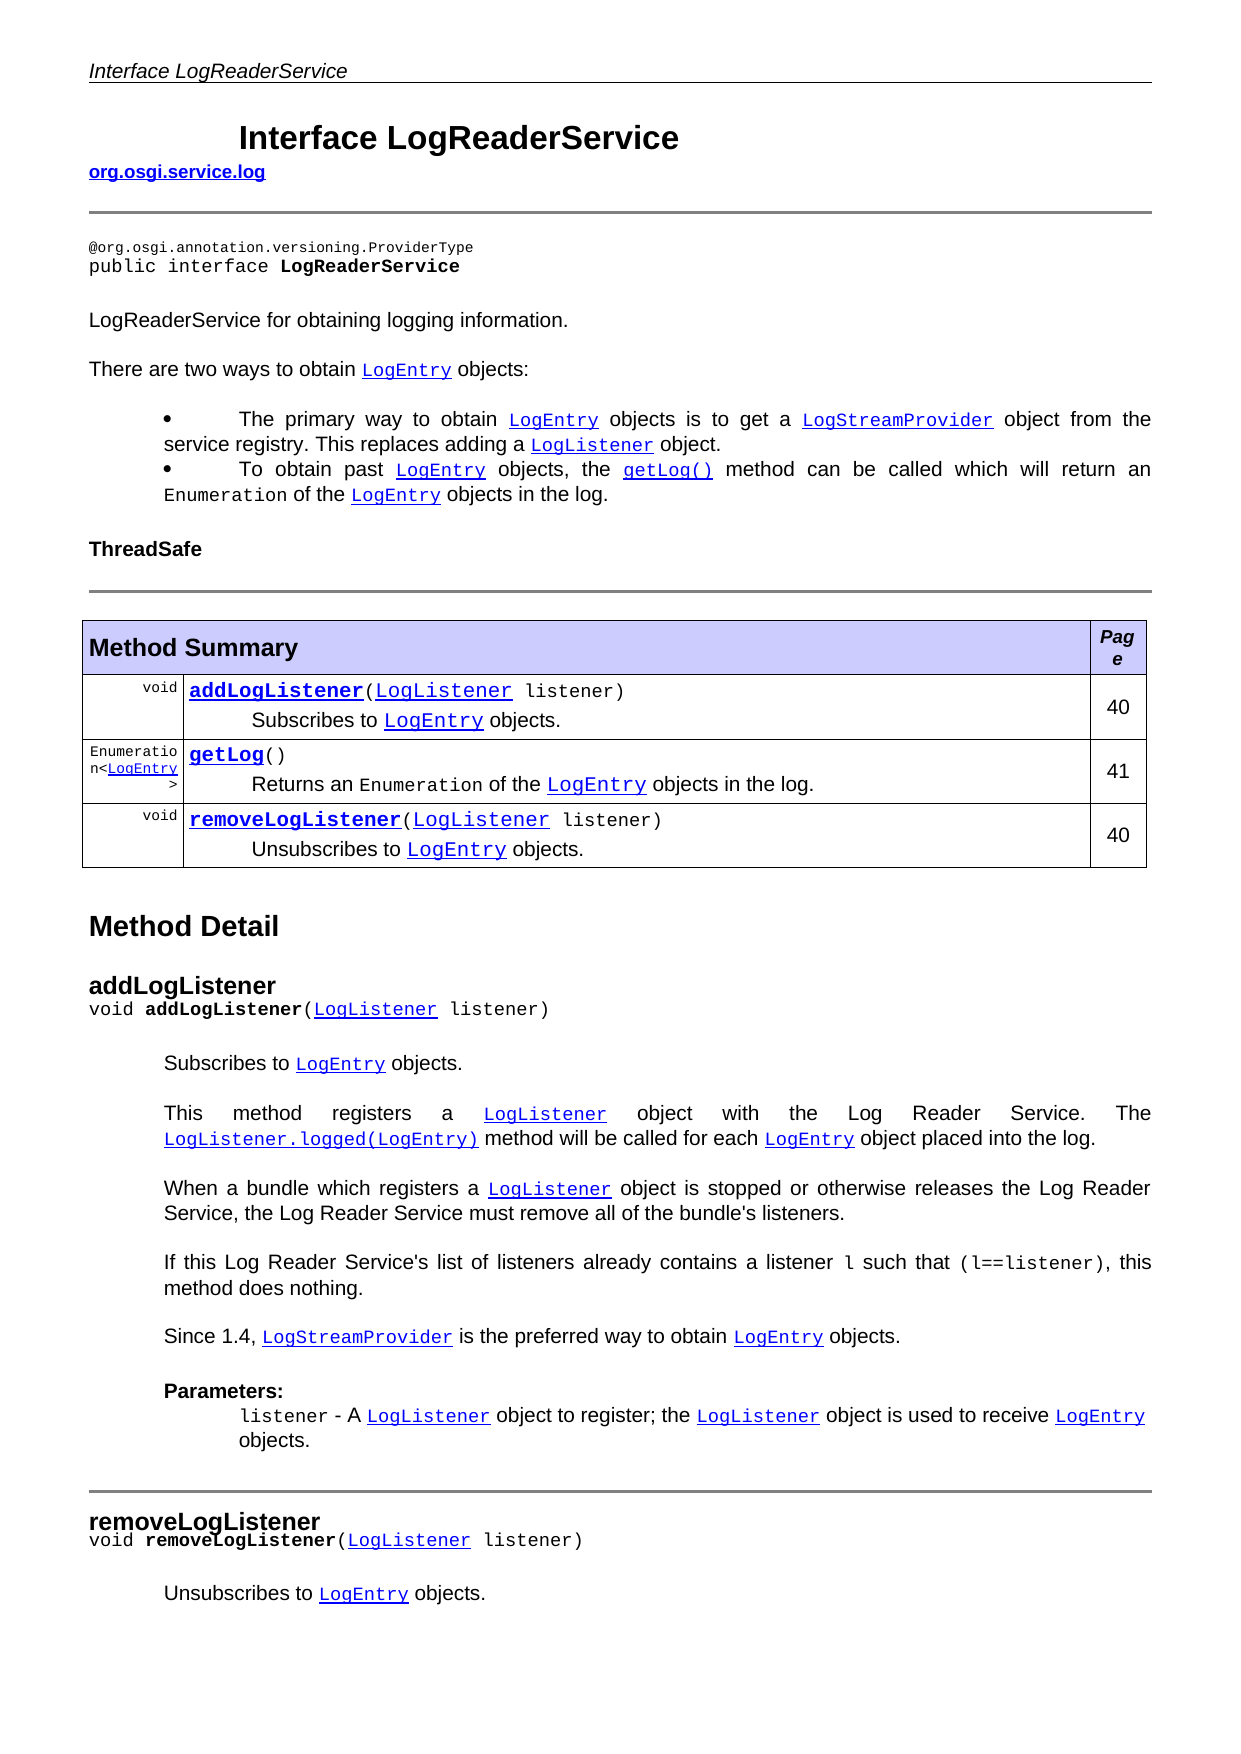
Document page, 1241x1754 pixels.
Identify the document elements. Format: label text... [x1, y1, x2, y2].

table_cell removeLogListener(LogListener listener) Unsubscribes to LogEntry objects. [184, 804, 1090, 867]
subtitle Interface LogReaderService [238, 118, 1152, 157]
table_cell 39 [1091, 804, 1146, 867]
table_cell getLog() Returns an Enumeration of the LogEntry objects in the log. [184, 740, 1090, 803]
text @org.osgi.annotation.versioning.ProviderType public interface LogReaderService [88, 240, 1152, 278]
subtitle removeLogListener [220, 1527, 1152, 1531]
text Subscribes to LogEntry objects. [163, 1050, 1152, 1076]
text LogReaderService for obtaining logging information. [88, 307, 1152, 331]
text Parameters: [163, 1379, 1152, 1403]
subtitle Method Detail [88, 909, 1152, 943]
text This method registers a LogListener object with the Log Reader Service. The LogListener.logged(LogEntry) method will be called for each LogEntry object placed into the log. [163, 1101, 1152, 1151]
table_header Method Summary [83, 621, 1090, 674]
subtitle addLogListener [88, 971, 1152, 1000]
text void removeLogListener(LogListener listener) [88, 1531, 1152, 1552]
table_cell 39 [1091, 675, 1146, 738]
text void addLogListener(LogListener listener) [88, 1000, 1152, 1021]
text Since 1.4, LogStreamProvider is the preferred way to obtain LogEntry objects. [163, 1324, 1152, 1349]
text Unsubscribes to LogEntry objects. [163, 1581, 1152, 1606]
table_cell void [83, 675, 183, 738]
table_cell addLogListener(LogListener listener) Subscribes to LogEntry objects. [184, 675, 1090, 738]
subtitle removeLogListener [88, 1527, 217, 1531]
text org.osgi.service.log [88, 160, 1152, 182]
text There are two ways to obtain LogEntry objects: [88, 356, 1152, 382]
table_cell 40 [1091, 740, 1146, 803]
table_header Page [1091, 621, 1146, 674]
table_cell Enumeration<LogEntry> [83, 740, 183, 803]
text If this Log Reader Service's list of listeners already contains a listener l such that (l==listener), this method does nothing. [163, 1250, 1152, 1299]
table_cell void [83, 804, 183, 867]
list The primary way to obtain LogEntry objects is to get a LogStreamProvider object from the service registry. This replaces adding a LogListener object. [163, 407, 1152, 457]
text When a bundle which registers a LogListener object is stopped or otherwise releases the Log Reader Service, the Log Reader Service must remove all of the bundle's listeners. [163, 1176, 1152, 1225]
list To obtain past LogEntry objects, the getLog() method can be called which will return an Enumeration of the LogEntry objects in the log. [163, 457, 1152, 507]
text ThreadSafe [88, 537, 1152, 561]
text listener - A LogListener object to register; the LogListener object is used to receive LogEntry objects. [238, 1403, 1152, 1452]
